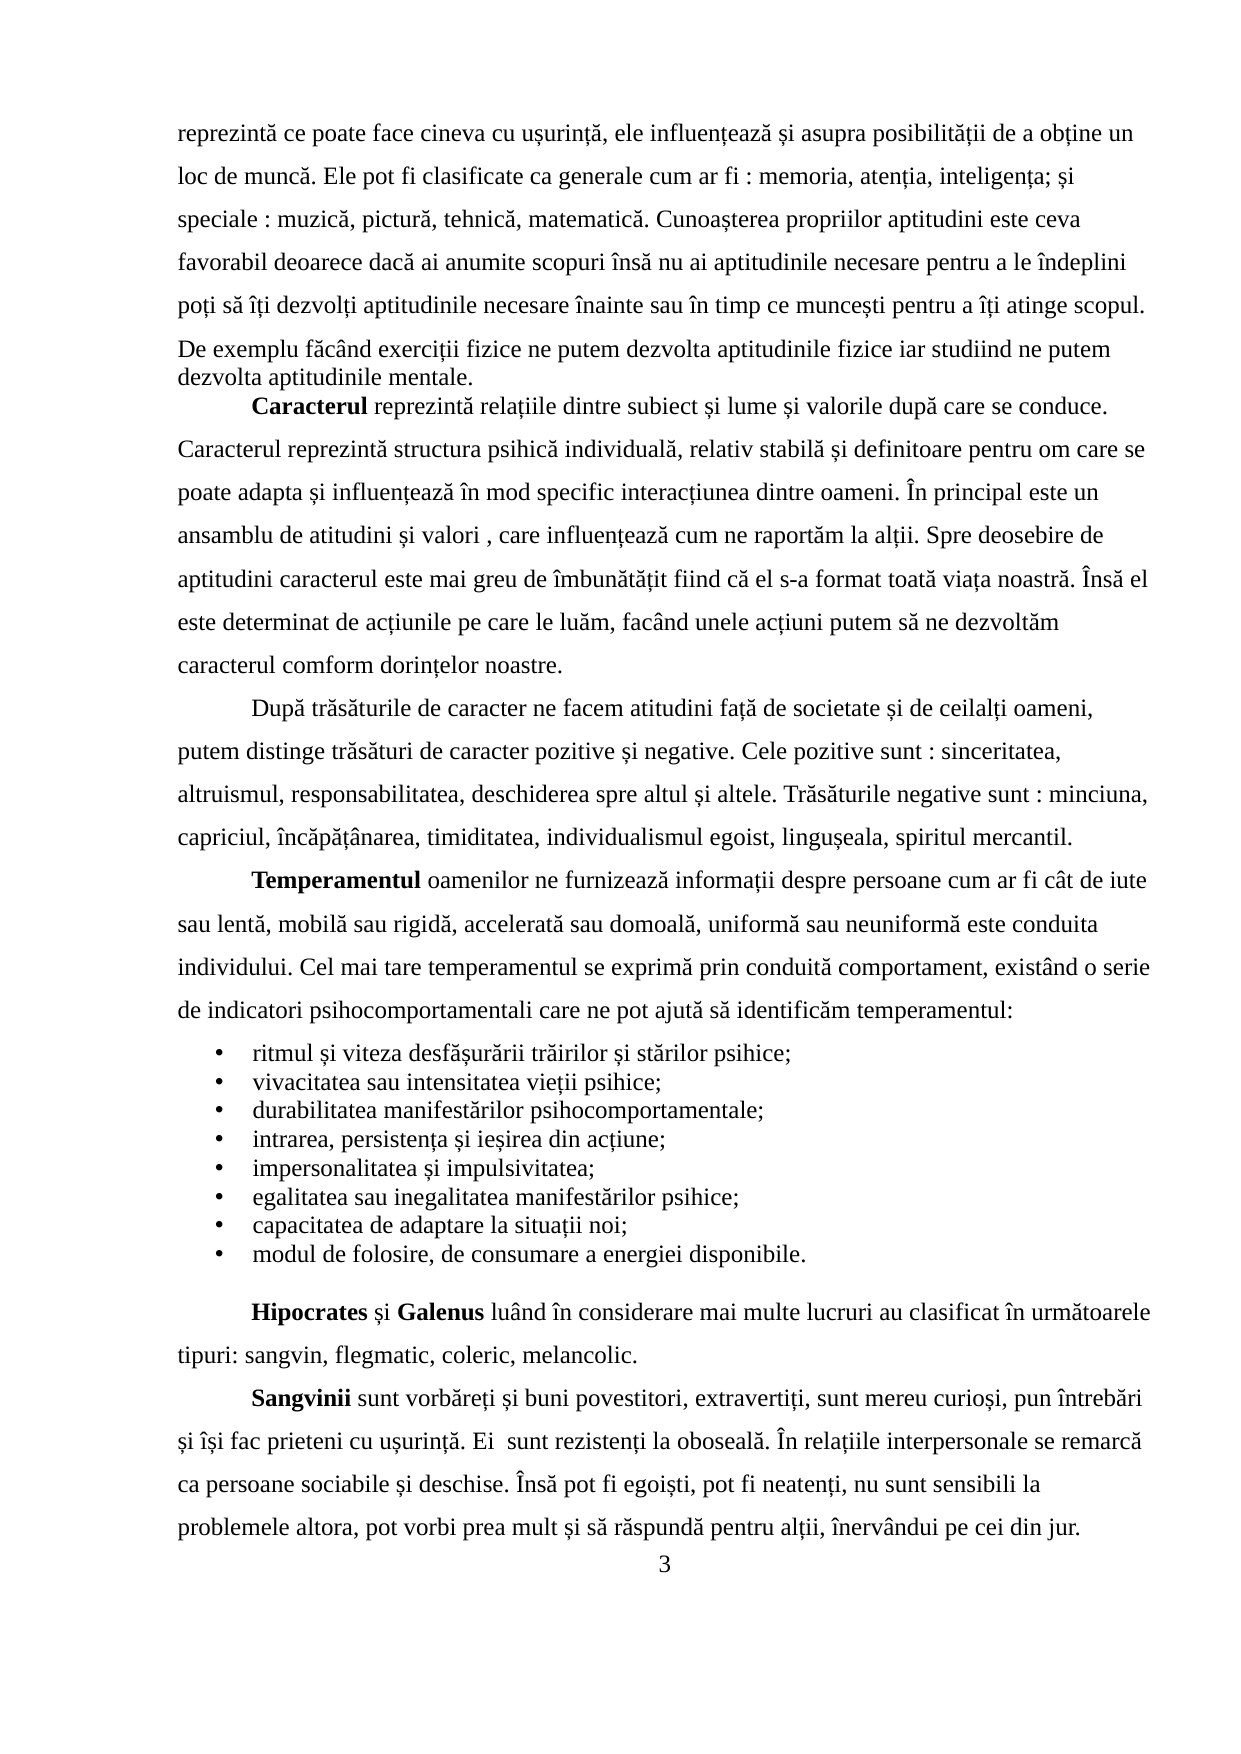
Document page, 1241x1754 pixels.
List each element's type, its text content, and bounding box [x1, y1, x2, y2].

text Sangvinii sunt vorbăreți și buni povestitori, extravertiți, sunt mereu curioși, pun întrebări și își fac prieteni cu ușurință. Ei sunt rezistenți la oboseală. În relațiile interpersonale se remarcă ca persoane sociabile și deschise. Însă pot fi egoiști, pot fi neatenți, nu sunt sensibili la problemele altora, pot vorbi prea mult și să răspundă pentru alții, înervândui pe cei din jur. [177, 1383, 1152, 1541]
list modul de folosire, de consumare a energiei disponibile. [215, 1239, 1152, 1268]
text De exemplu făcând exerciții fizice ne putem dezvolta aptitudinile fizice iar studiind ne putem dezvolta aptitudinile mentale. [177, 334, 1152, 391]
list durabilitatea manifestărilor psihocomportamentale; [215, 1096, 1152, 1124]
list capacitatea de adaptare la situații noi; [215, 1211, 1152, 1239]
text După trăsăturile de caracter ne facem atitudini față de societate și de ceilalți oameni, putem distinge trăsături de caracter pozitive și negative. Cele pozitive sunt : sinceritatea, altruismul, responsabilitatea, deschiderea spre altul și altele. Trăsăturile negative sunt : minciuna, capriciul, încăpățânarea, timiditatea, individualismul egoist, lingușeala, spiritul mercantil. [177, 693, 1152, 851]
list egalitatea sau inegalitatea manifestărilor psihice; [215, 1182, 1152, 1211]
text reprezintă ce poate face cineva cu ușurință, ele influențează și asupra posibilității de a obține un loc de muncă. Ele pot fi clasificate ca generale cum ar fi : memoria, atenția, inteligența; și speciale : muzică, pictură, tehnică, matematică. Cunoașterea propriilor aptitudini este ceva favorabil deoarece dacă ai anumite scopuri însă nu ai aptitudinile necesare pentru a le îndeplini poți să îți dezvolți aptitudinile necesare înainte sau în timp ce muncești pentru a îți atinge scopul. [177, 118, 1152, 319]
list impersonalitatea și impulsivitatea; [215, 1153, 1152, 1182]
list intrarea, persistența și ieșirea din acțiune; [215, 1124, 1152, 1153]
text Caracterul reprezintă relațiile dintre subiect și lume și valorile după care se conduce. Caracterul reprezintă structura psihică individuală, relativ stabilă și definitoare pentru om care se poate adapta și influențează în mod specific interacțiunea dintre oameni. În principal este un ansamblu de atitudini și valori , care influențează cum ne raportăm la alții. Spre deosebire de aptitudini caracterul este mai greu de îmbunătățit fiind că el s-a format toată viața noastră. Însă el este determinat de acțiunile pe care le luăm, facând unele acțiuni putem să ne dezvoltăm caracterul comform dorințelor noastre. [177, 391, 1152, 679]
text Temperamentul oamenilor ne furnizează informații despre persoane cum ar fi cât de iute sau lentă, mobilă sau rigidă, accelerată sau domoală, uniformă sau neuniformă este conduita individului. Cel mai tare temperamentul se exprimă prin conduită comportament, existând o serie de indicatori psihocomportamentali care ne pot ajută să identificăm temperamentul: [177, 866, 1152, 1024]
text Hipocrates și Galenus luând în considerare mai multe lucruri au clasificat în următoarele tipuri: sangvin, flegmatic, coleric, melancolic. [177, 1297, 1152, 1369]
list ritmul și viteza desfășurării trăirilor și stărilor psihice; [215, 1038, 1152, 1067]
list vivacitatea sau intensitatea vieții psihice; [215, 1067, 1152, 1096]
